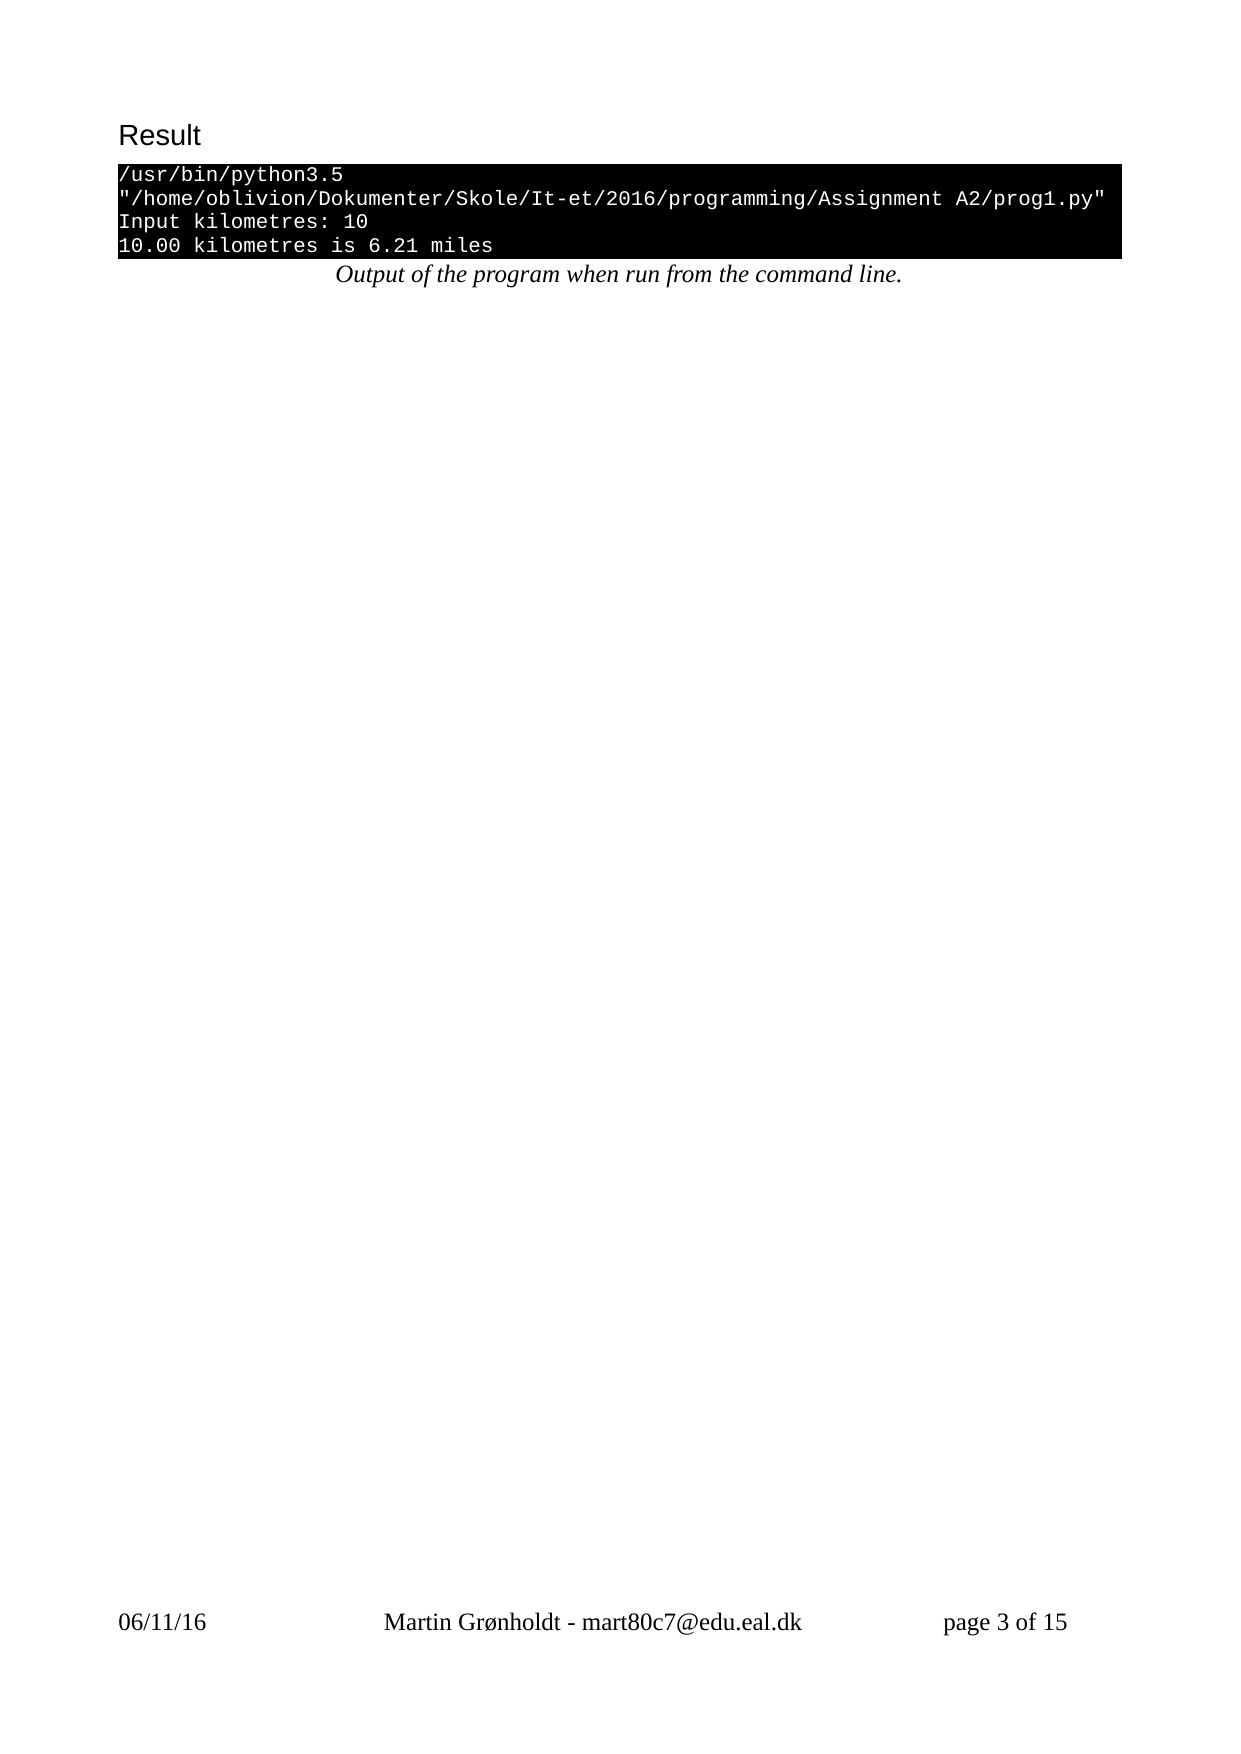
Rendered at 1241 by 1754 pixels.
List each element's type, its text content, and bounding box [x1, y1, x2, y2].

text /usr/bin/python3.5 "/home/oblivion/Dokumenter/Skole/It-et/2016/programming/Assignment A2/prog1.py" [118, 164, 1122, 211]
subtitle Result [118, 118, 1122, 152]
text Output of the program when run from the command line. [118, 259, 1122, 287]
text 10.00 kilometres is 6.21 miles [118, 235, 1122, 259]
text Input kilometres: 10 [118, 211, 1122, 235]
